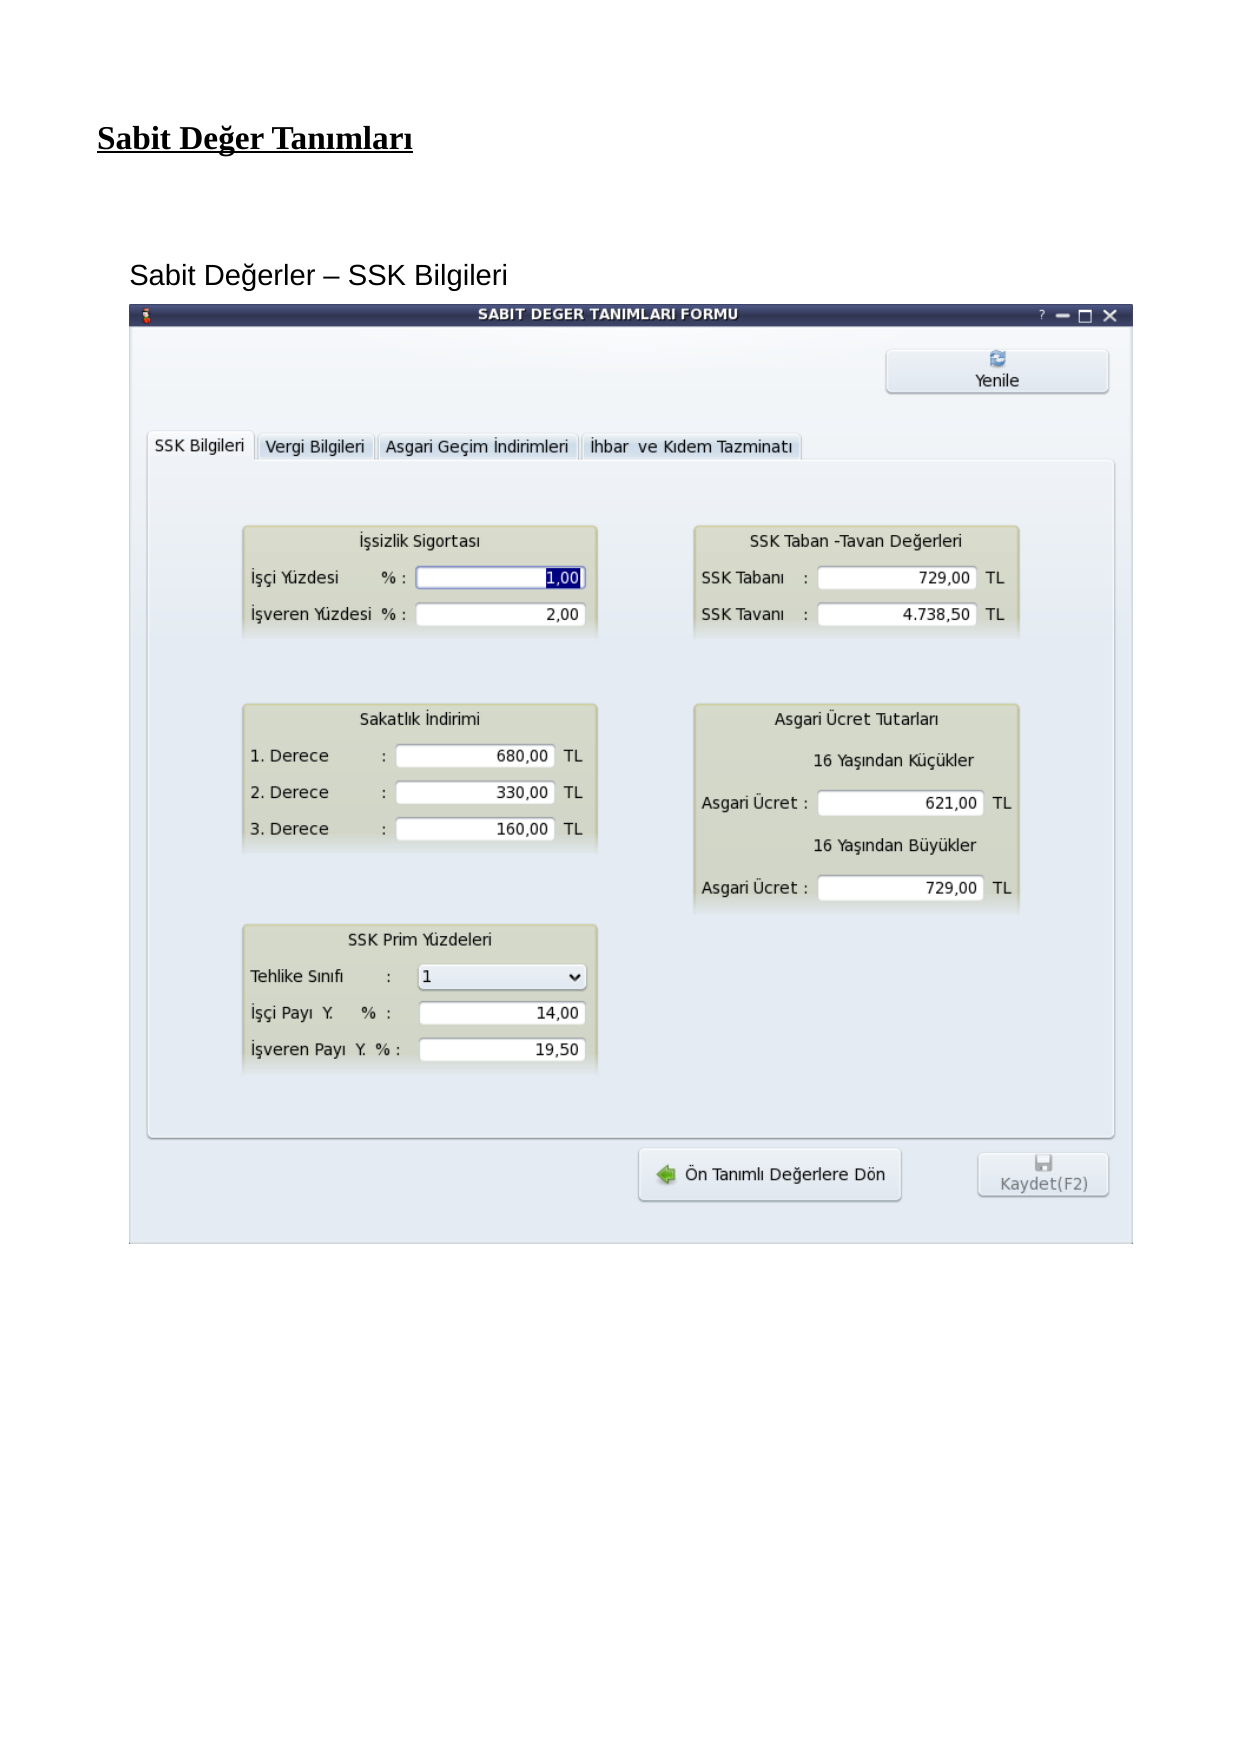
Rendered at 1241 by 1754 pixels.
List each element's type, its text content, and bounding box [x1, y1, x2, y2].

picture [129, 304, 1133, 1244]
text Sabit Değer Tanımları [97, 118, 1165, 156]
text Sabit Değerler – SSK Bilgileri [129, 258, 1133, 292]
